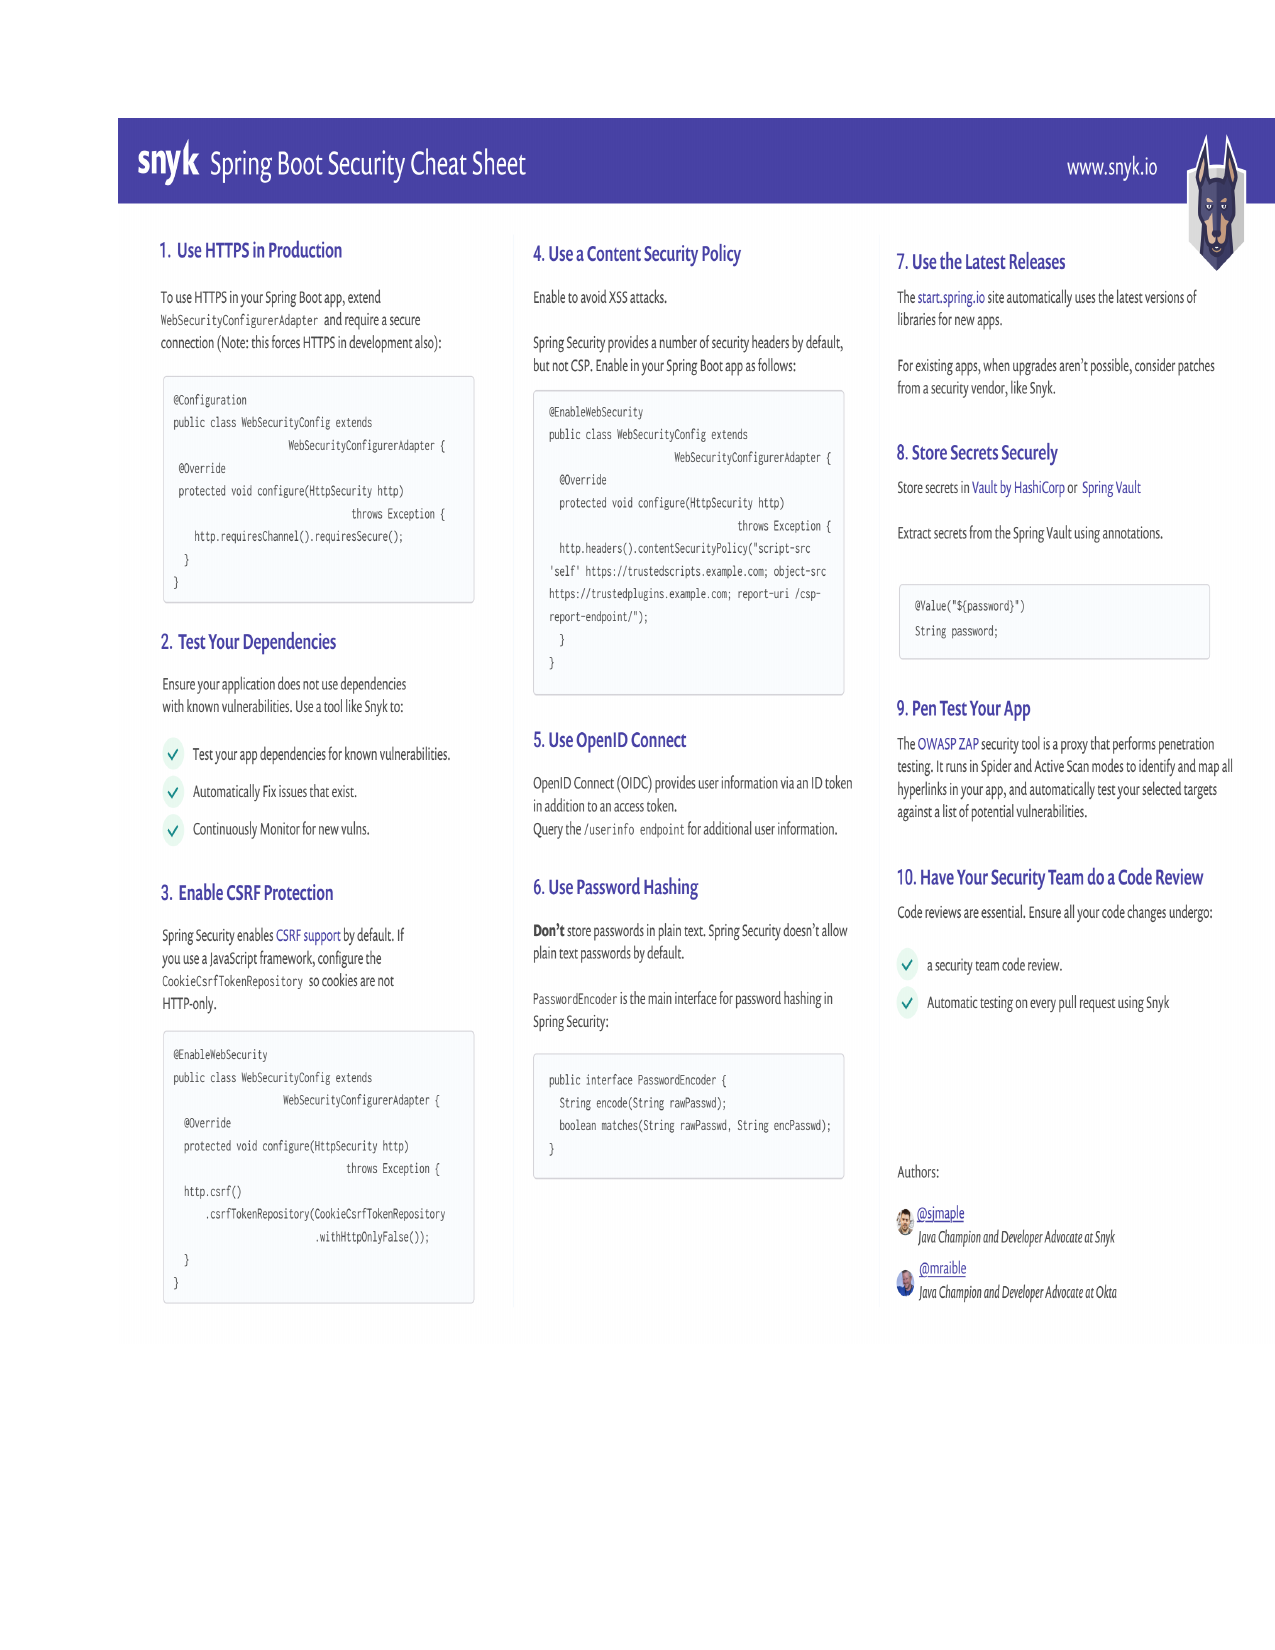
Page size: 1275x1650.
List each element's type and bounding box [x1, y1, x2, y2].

picture [118, 118, 1275, 1344]
